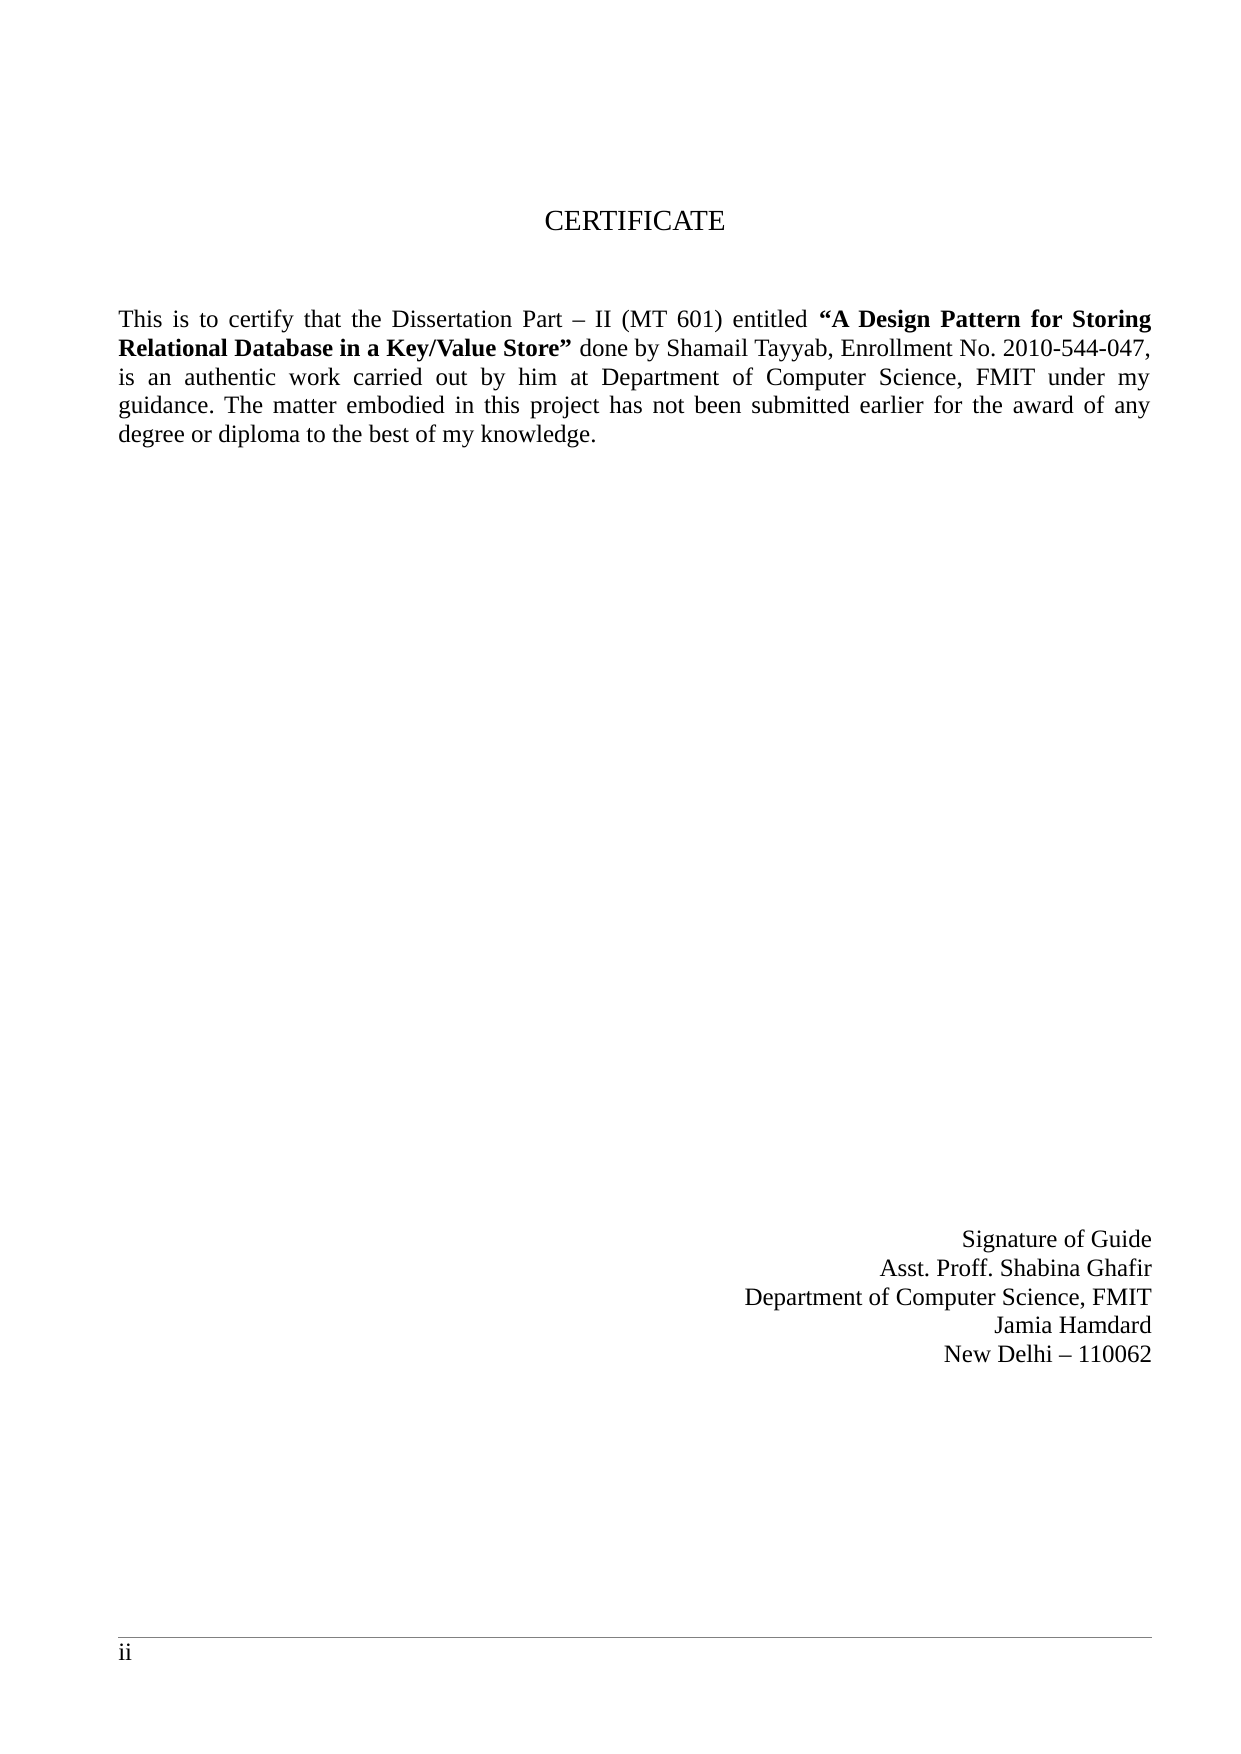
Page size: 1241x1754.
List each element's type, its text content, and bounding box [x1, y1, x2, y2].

text Asst. Proff. Shabina Ghafir [118, 1253, 1152, 1282]
text Signature of Guide [118, 1224, 1152, 1253]
text New Delhi – 110062 [118, 1339, 1152, 1368]
text This is to certify that the Dissertation Part – II (MT 601) entitled “A Design Pattern for Storing Relational Database in a Key/Value Store” done by Shamail Tayyab, Enrollment No. 2010-544-047, is an authentic work carried out by him at Department of Computer Science, FMIT under my guidance. The matter embodied in this project has not been submitted earlier for the award of any degree or diploma to the best of my knowledge. [118, 304, 1152, 448]
text Jamia Hamdard [118, 1310, 1152, 1339]
text CERTIFICATE [118, 203, 1152, 237]
text Department of Computer Science, FMIT [118, 1282, 1152, 1310]
